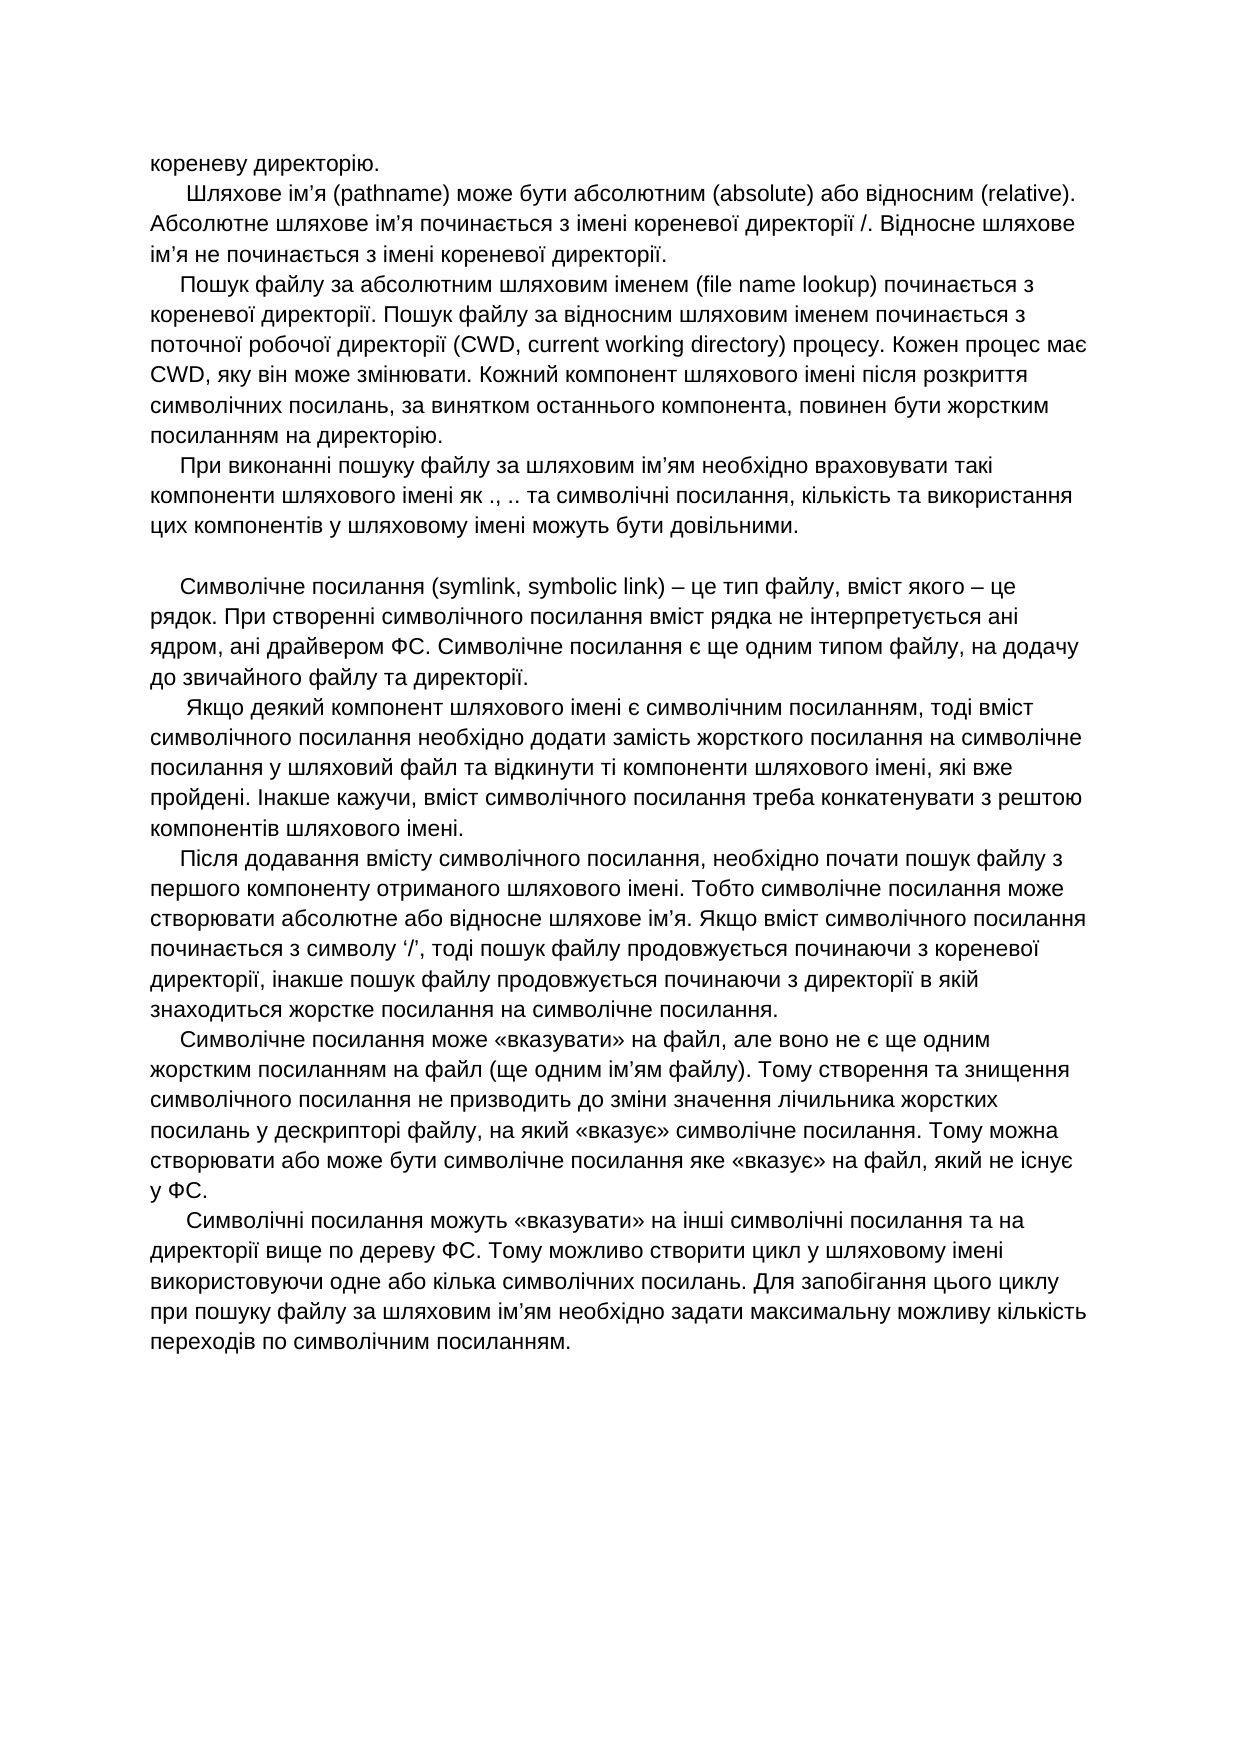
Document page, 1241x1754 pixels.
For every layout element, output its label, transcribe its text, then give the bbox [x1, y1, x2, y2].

text Після додавання вмісту символічного посилання, необхідно почати пошук файлу з першого компоненту отриманого шляхового імені. Тобто символічне посилання може створювати абсолютне або відносне шляхове ім’я. Якщо вміст символічного посилання починається з символу ‘/’, тоді пошук файлу продовжується починаючи з кореневої директорії, інакше пошук файлу продовжується починаючи з директорії в якій знаходиться жорстке посилання на символічне посилання. [150, 845, 1090, 1022]
text Символічні посилання можуть «вказувати» на інші символічні посилання та на директорії вище по дереву ФС. Тому можливо створити цикл у шляховому імені використовуючи одне або кілька символічних посилань. Для запобігання цього циклу при пошуку файлу за шляховим ім’ям необхідно задати максимальну можливу кількість переходів по символічним посиланням. [150, 1207, 1090, 1354]
text Пошук файлу за абсолютним шляховим іменем (file name lookup) починається з кореневої директорії. Пошук файлу за відносним шляховим іменем починається з поточної робочої директорії (CWD, current working directory) процесу. Кожен процес має CWD, яку він може змінювати. Кожний компонент шляхового імені після розкриття символічних посилань, за винятком останнього компонента, повинен бути жорстким посиланням на директорію. [150, 271, 1090, 448]
text Символічне посилання (symlink, symbolic link) – це тип файлу, вміст якого – це рядок. При створенні символічного посилання вміст рядка не інтерпретується ані ядром, ані драйвером ФС. Символічне посилання є ще одним типом файлу, на додачу до звичайного файлу та директорії. [150, 573, 1090, 690]
text кореневу директорію. [150, 150, 1090, 176]
text При виконанні пошуку файлу за шляховим ім’ям необхідно враховувати такі компоненти шляхового імені як ., .. та символічні посилання, кількість та використання цих компонентів у шляховому імені можуть бути довільними. [150, 452, 1090, 539]
text Якщо деякий компонент шляхового імені є символічним посиланням, тоді вміст символічного посилання необхідно додати замість жорсткого посилання на символічне посилання у шляховий файл та відкинути ті компоненти шляхового імені, які вже пройдені. Інакше кажучи, вміст символічного посилання треба конкатенувати з рештою компонентів шляхового імені. [150, 694, 1090, 841]
text Шляхове ім’я (pathname) може бути абсолютним (absolute) або відносним (relative). Абсолютне шляхове ім’я починається з імені кореневої директорії /. Відносне шляхове ім’я не починається з імені кореневої директорії. [150, 180, 1090, 267]
text Символічне посилання може «вказувати» на файл, але воно не є ще одним жорстким посиланням на файл (ще одним ім’ям файлу). Тому створення та знищення символічного посилання не призводить до зміни значення лічильника жорстких посилань у дескрипторі файлу, на який «вказує» символічне посилання. Тому можна створювати або може бути символічне посилання яке «вказує» на файл, який не існує у ФС. [150, 1026, 1090, 1203]
